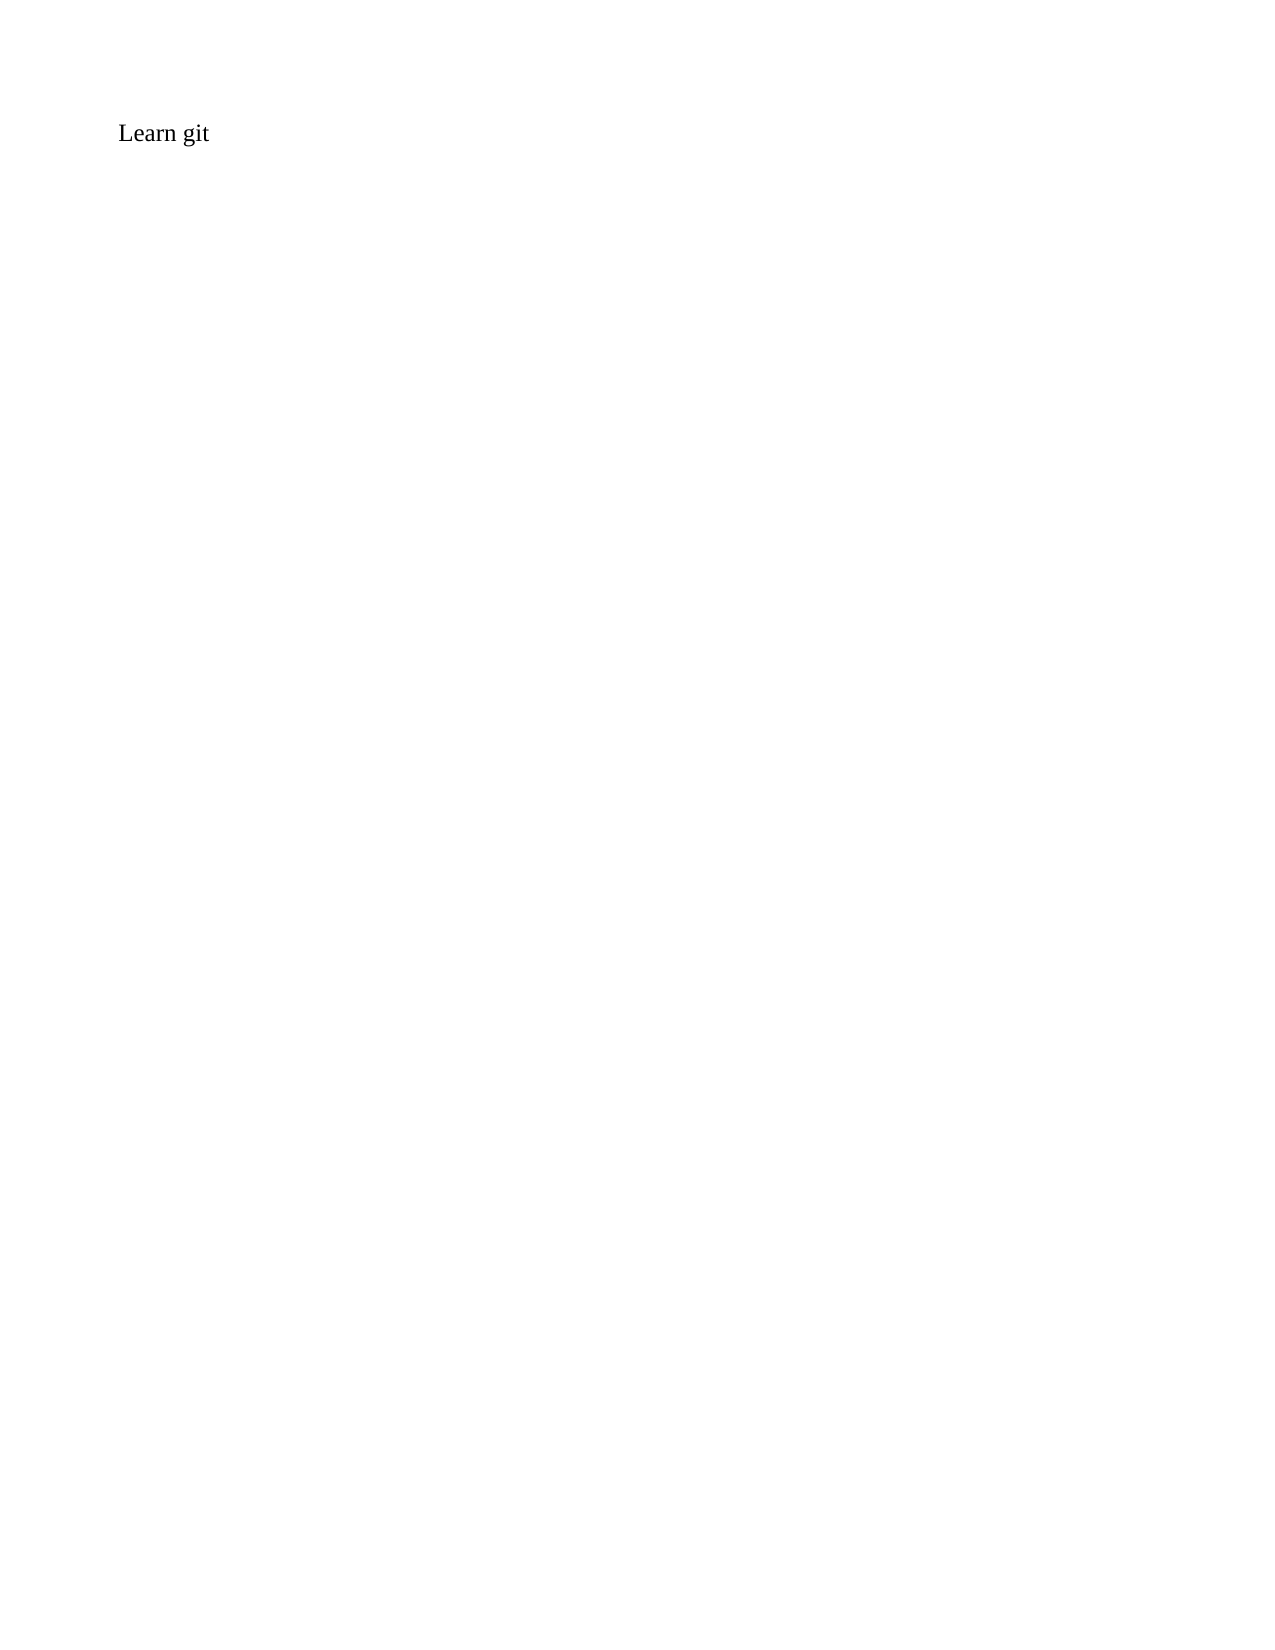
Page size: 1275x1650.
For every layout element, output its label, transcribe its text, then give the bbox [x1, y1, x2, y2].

text Learn git [118, 118, 1157, 147]
